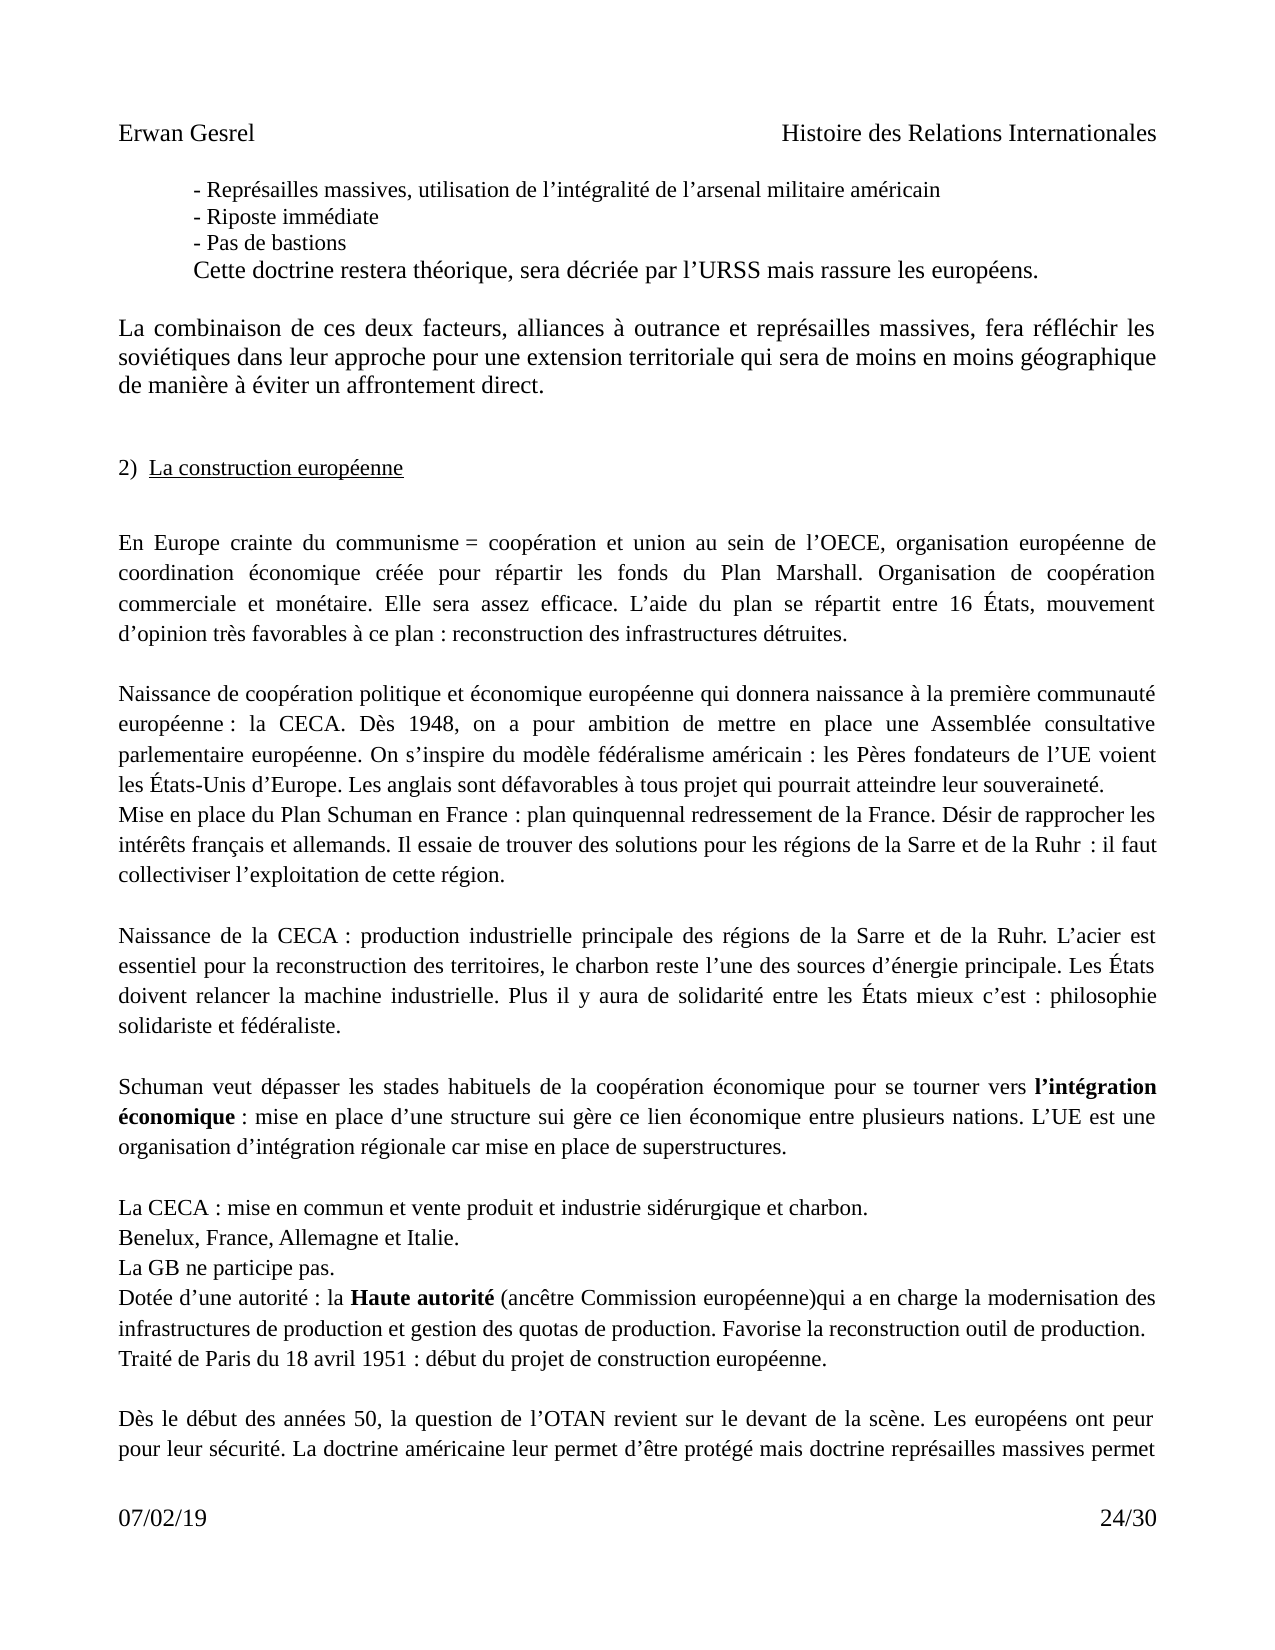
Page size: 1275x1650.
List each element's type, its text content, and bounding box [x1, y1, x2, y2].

text En Europe crainte du communisme = coopération et union au sein de l’OECE, organisation européenne de coordination économique créée pour répartir les fonds du Plan Marshall. Organisation de coopération commerciale et monétaire. Elle sera assez efficace. L’aide du plan se répartit entre 16 États, mouvement d’opinion très favorables à ce plan : reconstruction des infrastructures détruites. [118, 529, 1157, 646]
text Dotée d’une autorité : la Haute autorité (ancêtre Commission européenne)qui a en charge la modernisation des infrastructures de production et gestion des quotas de production. Favorise la reconstruction outil de production. [118, 1284, 1157, 1341]
text Naissance de la CECA : production industrielle principale des régions de la Sarre et de la Ruhr. L’acier est essentiel pour la reconstruction des territoires, le charbon reste l’une des sources d’énergie principale. Les États doivent relancer la machine industrielle. Plus il y aura de solidarité entre les États mieux c’est : philosophie solidariste et fédéraliste. [118, 922, 1157, 1039]
list - Représailles massives, utilisation de l’intégralité de l’arsenal militaire américain [156, 176, 1157, 203]
text Naissance de coopération politique et économique européenne qui donnera naissance à la première communauté européenne : la CECA. Dès 1948, on a pour ambition de mettre en place une Assemblée consultative parlementaire européenne. On s’inspire du modèle fédéralisme américain : les Pères fondateurs de l’UE voient les États-Unis d’Europe. Les anglais sont défavorables à tous projet qui pourrait atteindre leur souveraineté. [118, 680, 1157, 797]
text La combinaison de ces deux facteurs, alliances à outrance et représailles massives, fera réfléchir les soviétiques dans leur approche pour une extension territoriale qui sera de moins en moins géographique de manière à éviter un affrontement direct. [118, 313, 1157, 399]
text La GB ne participe pas. [118, 1254, 1157, 1281]
text Schuman veut dépasser les stades habituels de la coopération économique pour se tourner vers l’intégration économique : mise en place d’une structure sui gère ce lien économique entre plusieurs nations. L’UE est une organisation d’intégration régionale car mise en place de superstructures. [118, 1073, 1157, 1160]
text Traité de Paris du 18 avril 1951 : début du projet de construction européenne. [118, 1345, 1157, 1371]
list - Pas de bastions [156, 229, 1157, 255]
text Mise en place du Plan Schuman en France : plan quinquennal redressement de la France. Désir de rapprocher les intérêts français et allemands. Il essaie de trouver des solutions pour les régions de la Sarre et de la Ruhr : il faut collectiviser l’exploitation de cette région. [118, 801, 1157, 888]
text Benelux, France, Allemagne et Italie. [118, 1224, 1157, 1250]
list Cette doctrine restera théorique, sera décriée par l’URSS mais rassure les européens. [156, 255, 1157, 284]
text 2) La construction européenne [118, 454, 1157, 481]
list - Riposte immédiate [156, 203, 1157, 229]
text La CECA : mise en commun et vente produit et industrie sidérurgique et charbon. [118, 1194, 1157, 1220]
text Dès le début des années 50, la question de l’OTAN revient sur le devant de la scène. Les européens ont peur pour leur sécurité. La doctrine américaine leur permet d’être protégé mais doctrine représailles massives permet [118, 1405, 1157, 1462]
